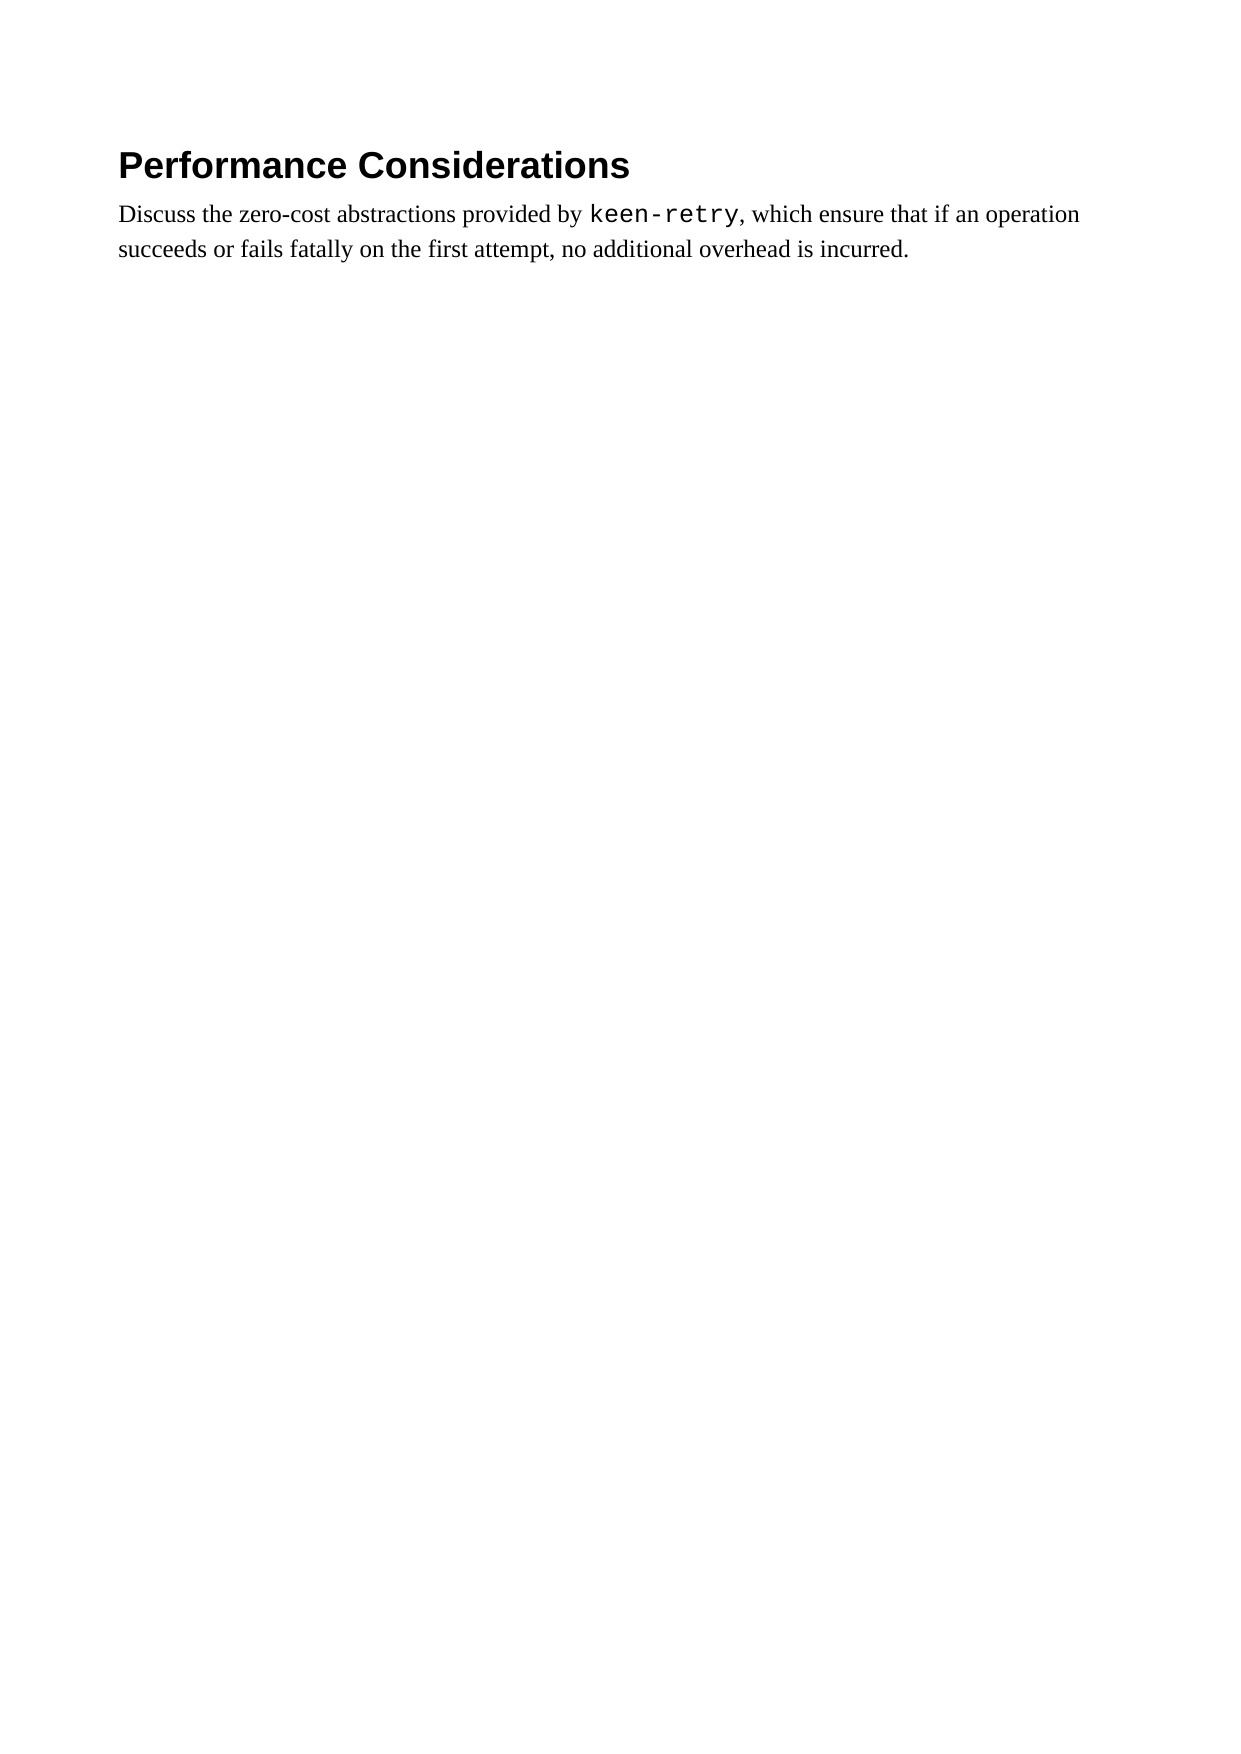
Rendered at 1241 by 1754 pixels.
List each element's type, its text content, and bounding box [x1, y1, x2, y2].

subtitle Performance Considerations [118, 143, 1122, 186]
text Discuss the zero-cost abstractions provided by keen-retry, which ensure that if an operation succeeds or fails fatally on the first attempt, no additional overhead is incurred. [118, 199, 1122, 263]
